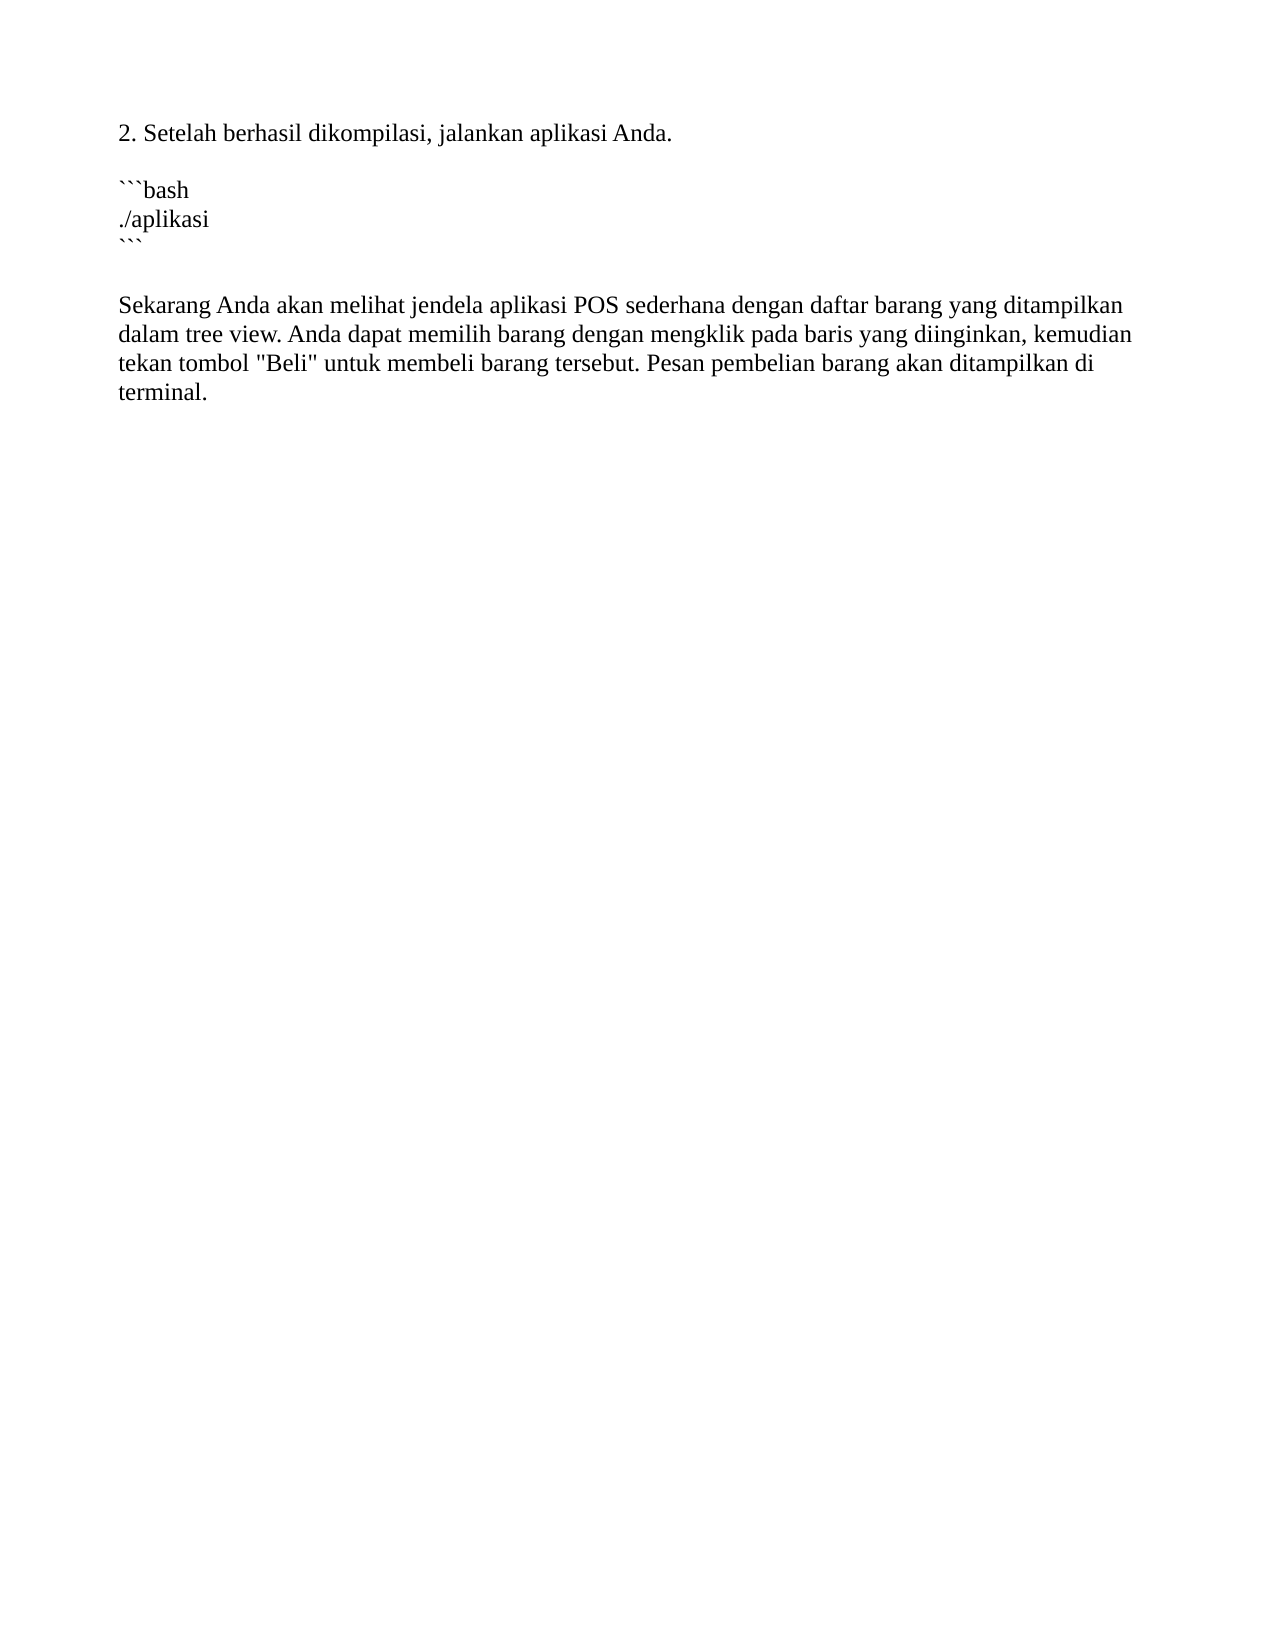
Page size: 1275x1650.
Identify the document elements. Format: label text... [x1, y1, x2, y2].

text ```bash [118, 176, 1157, 204]
text ./aplikasi [118, 204, 1157, 233]
text ``` [118, 233, 1157, 262]
text Sekarang Anda akan melihat jendela aplikasi POS sederhana dengan daftar barang yang ditampilkan dalam tree view. Anda dapat memilih barang dengan mengklik pada baris yang diinginkan, kemudian tekan tombol "Beli" untuk membeli barang tersebut. Pesan pembelian barang akan ditampilkan di terminal. [118, 291, 1157, 406]
text 2. Setelah berhasil dikompilasi, jalankan aplikasi Anda. [118, 118, 1157, 147]
